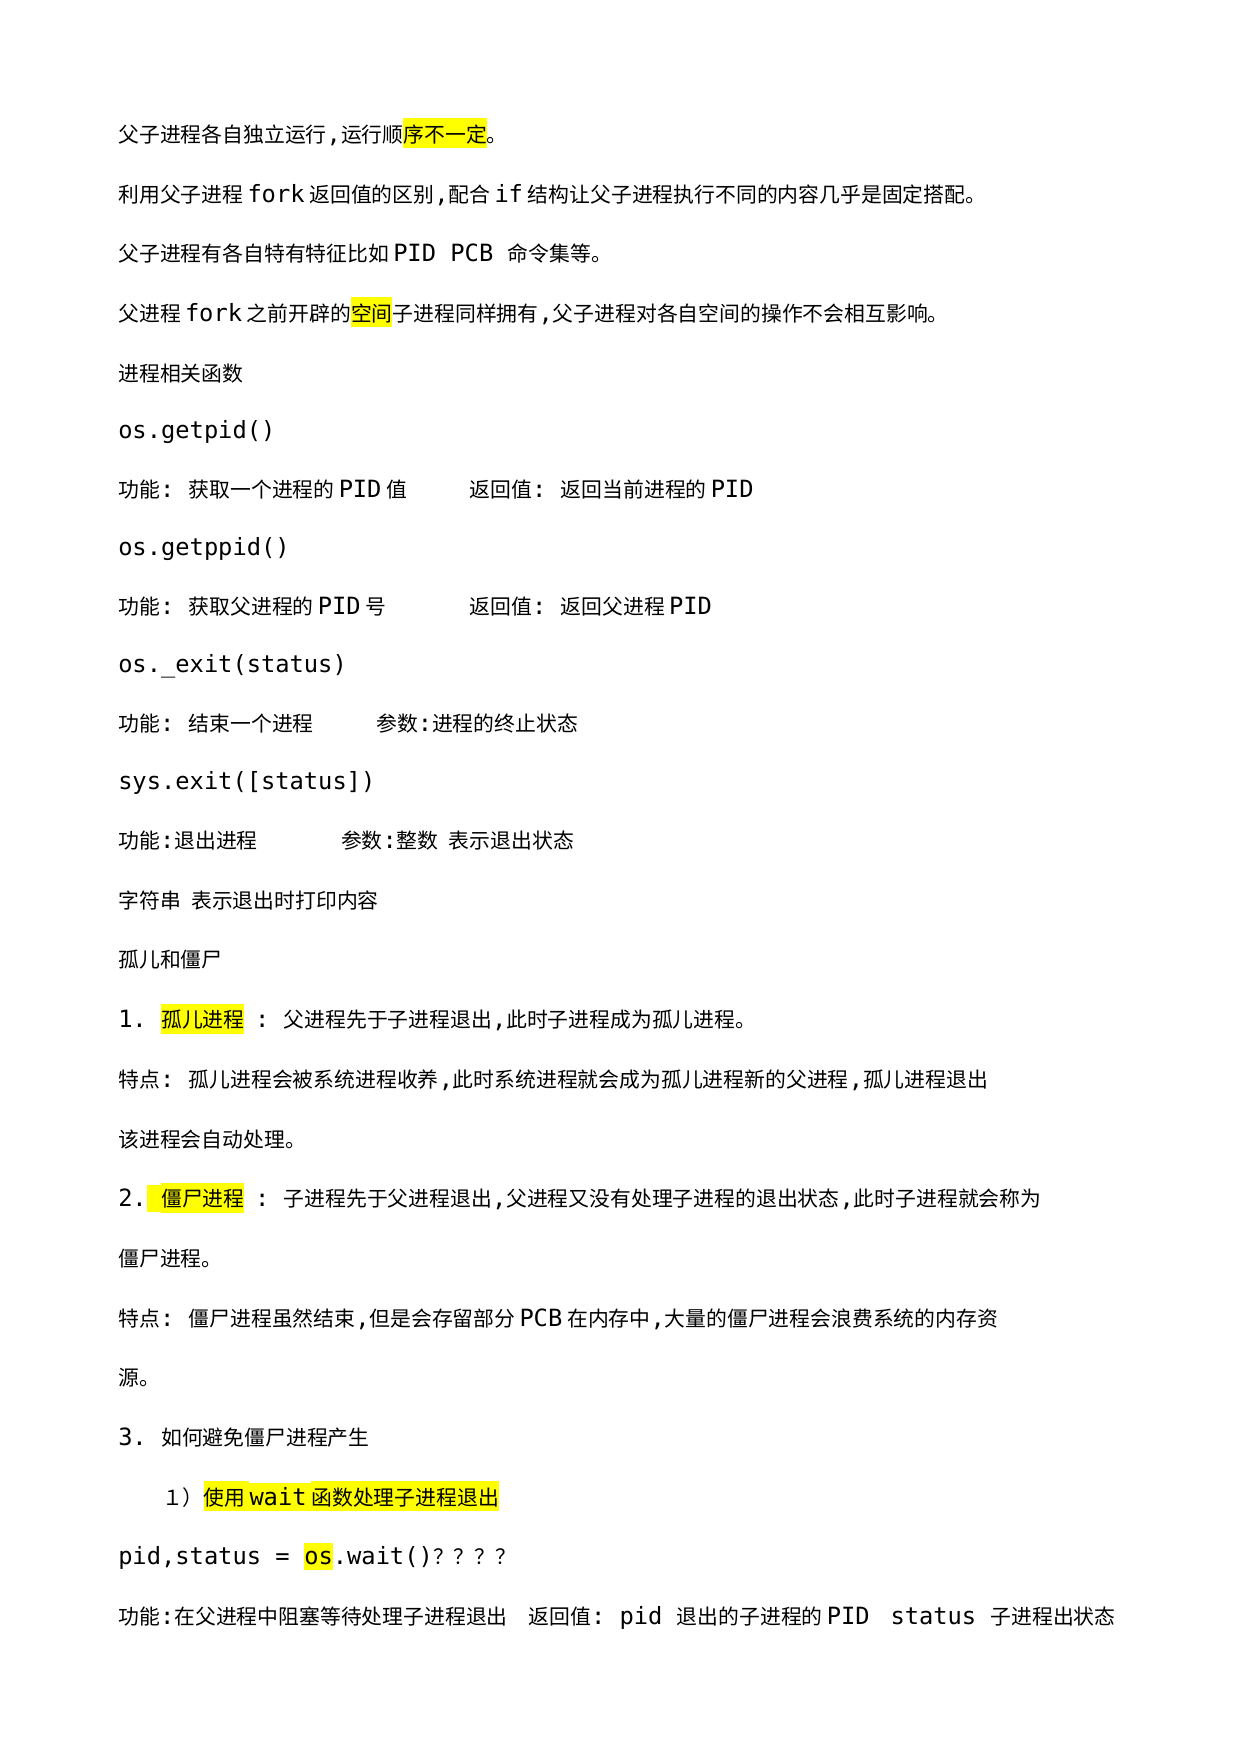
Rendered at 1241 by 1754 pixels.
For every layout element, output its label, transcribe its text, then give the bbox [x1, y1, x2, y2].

text 功能:在父进程中阻塞等待处理子进程退出 返回值: pid 退出的子进程的PID status 子进程出状态 [118, 1600, 1122, 1631]
text 功能:退出进程 参数:整数 表示退出状态 [118, 824, 1122, 854]
text os.getppid() [118, 533, 1122, 561]
text 父进程fork之前开辟的空间子进程同样拥有,父子进程对各自空间的操作不会相互影响。 [118, 297, 1122, 327]
text 孤儿和僵尸 [118, 944, 1122, 974]
text 功能: 获取父进程的PID号 返回值: 返回父进程PID [118, 591, 1122, 621]
text 3. 如何避免僵尸进程产生 [118, 1421, 1122, 1451]
text os.getpid() [118, 417, 1122, 444]
text sys.exit([status]) [118, 767, 1122, 795]
text １）使用wait函数处理子进程退出 [118, 1481, 1122, 1511]
text os._exit(status) [118, 650, 1122, 678]
text 功能: 获取一个进程的PID值 返回值: 返回当前进程的PID [118, 474, 1122, 504]
text 2. 僵尸进程 : 子进程先于父进程退出,父进程又没有处理子进程的退出状态,此时子进程就会称为 [118, 1182, 1122, 1213]
text 父子进程各自独立运行,运行顺序不一定。 [118, 118, 1122, 148]
text 特点: 孤儿进程会被系统进程收养,此时系统进程就会成为孤儿进程新的父进程,孤儿进程退出 [118, 1063, 1122, 1093]
text 特点: 僵尸进程虽然结束,但是会存留部分PCB在内存中,大量的僵尸进程会浪费系统的内存资 [118, 1302, 1122, 1332]
text 该进程会自动处理。 [118, 1123, 1122, 1153]
text 进程相关函数 [118, 357, 1122, 387]
text 源。 [118, 1362, 1122, 1392]
text 字符串 表示退出时打印内容 [118, 884, 1122, 914]
text 僵尸进程。 [118, 1242, 1122, 1272]
text 利用父子进程fork返回值的区别,配合if结构让父子进程执行不同的内容几乎是固定搭配。 [118, 178, 1122, 208]
text 1. 孤儿进程 : 父进程先于子进程退出,此时子进程成为孤儿进程。 [118, 1003, 1122, 1034]
text 父子进程有各自特有特征比如PID PCB 命令集等。 [118, 237, 1122, 268]
text 功能: 结束一个进程 参数:进程的终止状态 [118, 707, 1122, 738]
text pid,status = os.wait()？？？？ [118, 1541, 1122, 1571]
